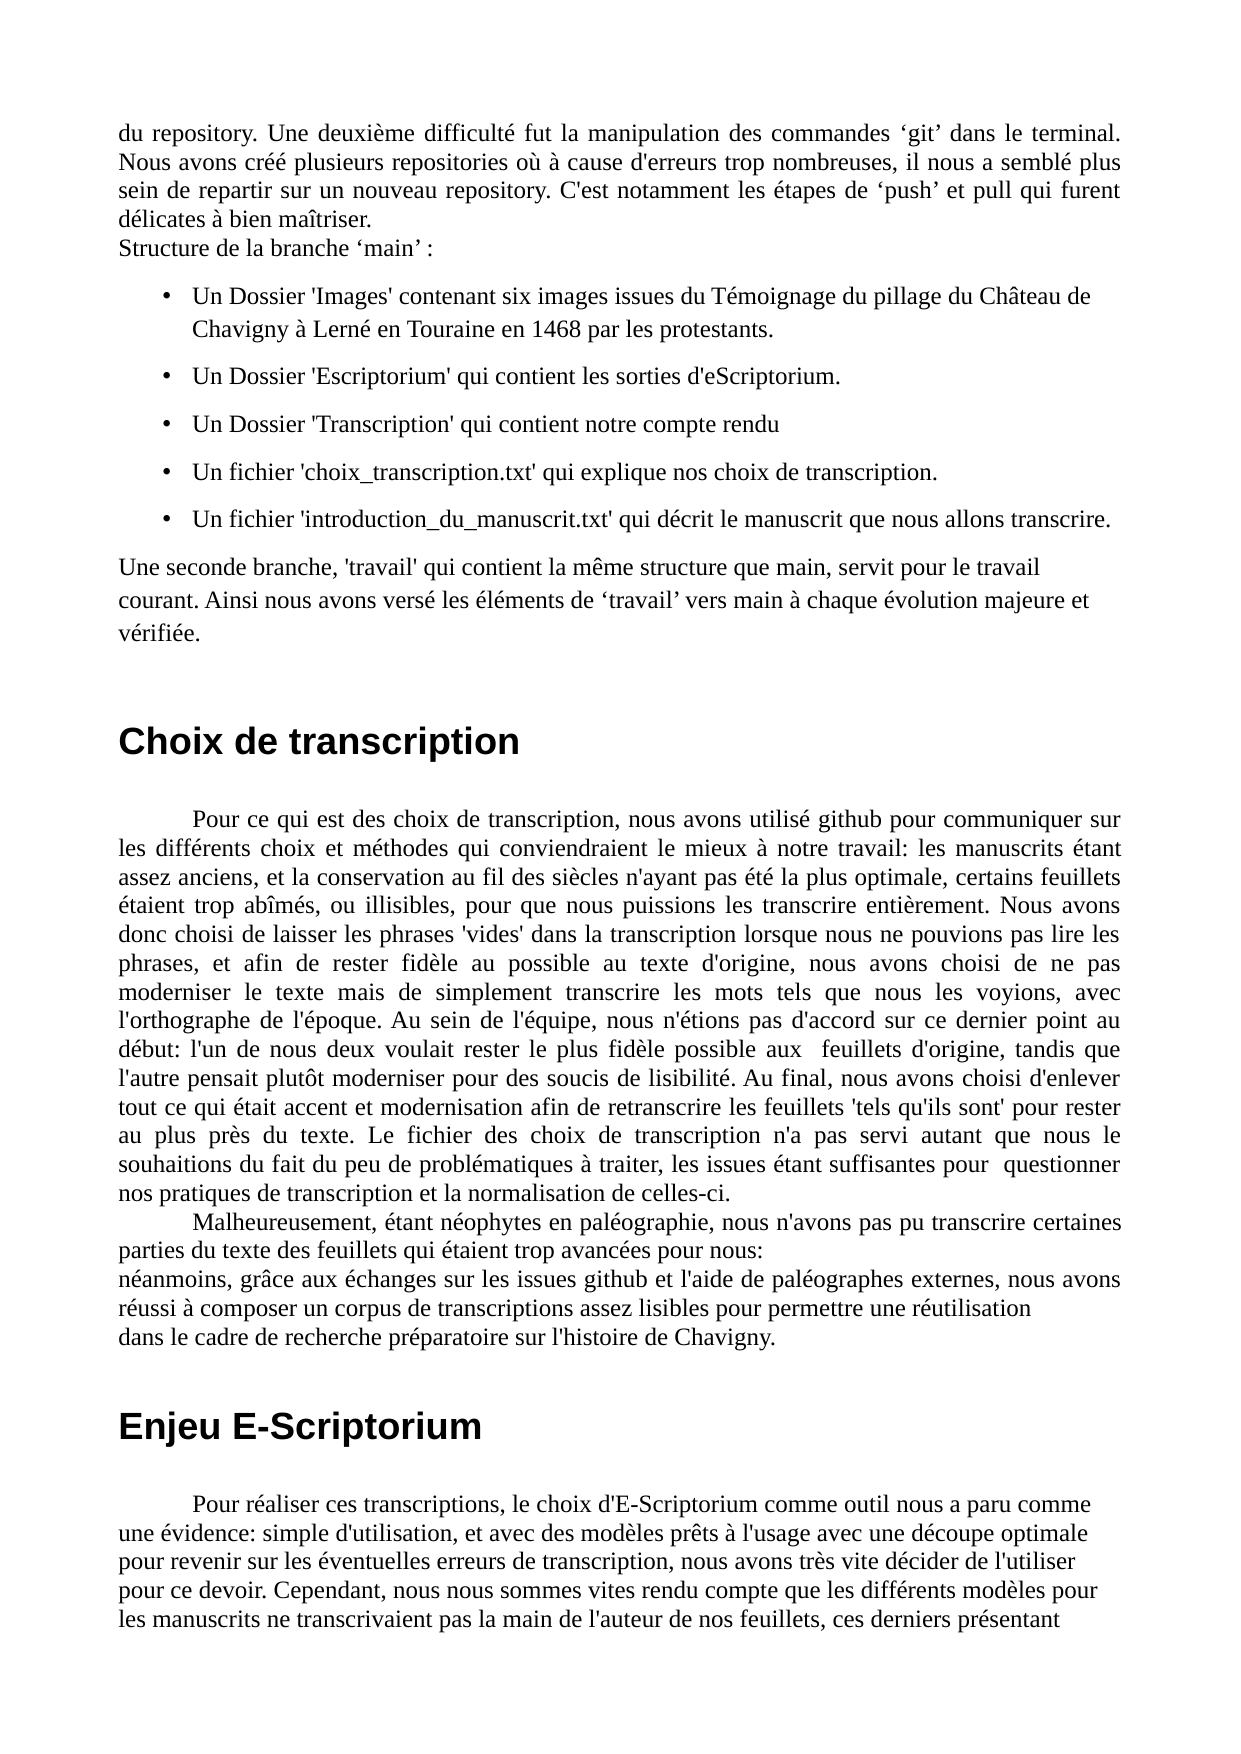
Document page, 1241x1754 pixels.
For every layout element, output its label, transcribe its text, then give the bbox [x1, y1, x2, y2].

text Pour ce qui est des choix de transcription, nous avons utilisé github pour communiquer sur les différents choix et méthodes qui conviendraient le mieux à notre travail: les manuscrits étant assez anciens, et la conservation au fil des siècles n'ayant pas été la plus optimale, certains feuillets étaient trop abîmés, ou illisibles, pour que nous puissions les transcrire entièrement. Nous avons donc choisi de laisser les phrases 'vides' dans la transcription lorsque nous ne pouvions pas lire les phrases, et afin de rester fidèle au possible au texte d'origine, nous avons choisi de ne pas moderniser le texte mais de simplement transcrire les mots tels que nous les voyions, avec l'orthographe de l'époque. Au sein de l'équipe, nous n'étions pas d'accord sur ce dernier point au début: l'un de nous deux voulait rester le plus fidèle possible aux feuillets d'origine, tandis que l'autre pensait plutôt moderniser pour des soucis de lisibilité. Au final, nous avons choisi d'enlever tout ce qui était accent et modernisation afin de retranscrire les feuillets 'tels qu'ils sont' pour rester au plus près du texte. Le fichier des choix de transcription n'a pas servi autant que nous le souhaitions du fait du peu de problématiques à traiter, les issues étant suffisantes pour questionner nos pratiques de transcription et la normalisation de celles-ci. [118, 804, 1122, 1207]
list Un Dossier 'Transcription' qui contient notre compte rendu [162, 409, 1122, 438]
text Pour réaliser ces transcriptions, le choix d'E-Scriptorium comme outil nous a paru comme une évidence: simple d'utilisation, et avec des modèles prêts à l'usage avec une découpe optimale pour revenir sur les éventuelles erreurs de transcription, nous avons très vite décider de l'utiliser pour ce devoir. Cependant, nous nous sommes vites rendu compte que les différents modèles pour les manuscrits ne transcrivaient pas la main de l'auteur de nos feuillets, ces derniers présentant [118, 1489, 1122, 1633]
text Structure de la branche ‘main’ : [118, 233, 1122, 262]
text du repository. Une deuxième difficulté fut la manipulation des commandes ‘git’ dans le terminal. Nous avons créé plusieurs repositories où à cause d'erreurs trop nombreuses, il nous a semblé plus sein de repartir sur un nouveau repository. C'est notamment les étapes de ‘push’ et pull qui furent délicates à bien maîtriser. [118, 118, 1122, 233]
text Une seconde branche, 'travail' qui contient la même structure que main, servit pour le travail courant. Ainsi nous avons versé les éléments de ‘travail’ vers main à chaque évolution majeure et vérifiée. [118, 552, 1122, 647]
subtitle Enjeu E-Scriptorium [118, 1404, 1122, 1448]
text dans le cadre de recherche préparatoire sur l'histoire de Chavigny. [118, 1322, 1122, 1350]
subtitle Choix de transcription [118, 719, 1122, 763]
list Un Dossier 'Escriptorium' qui contient les sorties d'eScriptorium. [162, 361, 1122, 390]
list Un Dossier 'Images' contenant six images issues du Témoignage du pillage du Château de Chavigny à Lerné en Touraine en 1468 par les protestants. [162, 281, 1122, 342]
text Malheureusement, étant néophytes en paléographie, nous n'avons pas pu transcrire certaines parties du texte des feuillets qui étaient trop avancées pour nous: [118, 1207, 1122, 1264]
text néanmoins, grâce aux échanges sur les issues github et l'aide de paléographes externes, nous avons réussi à composer un corpus de transcriptions assez lisibles pour permettre une réutilisation [118, 1264, 1122, 1322]
list Un fichier 'choix_transcription.txt' qui explique nos choix de transcription. [162, 457, 1122, 485]
list Un fichier 'introduction_du_manuscrit.txt' qui décrit le manuscrit que nous allons transcrire. [162, 504, 1122, 533]
